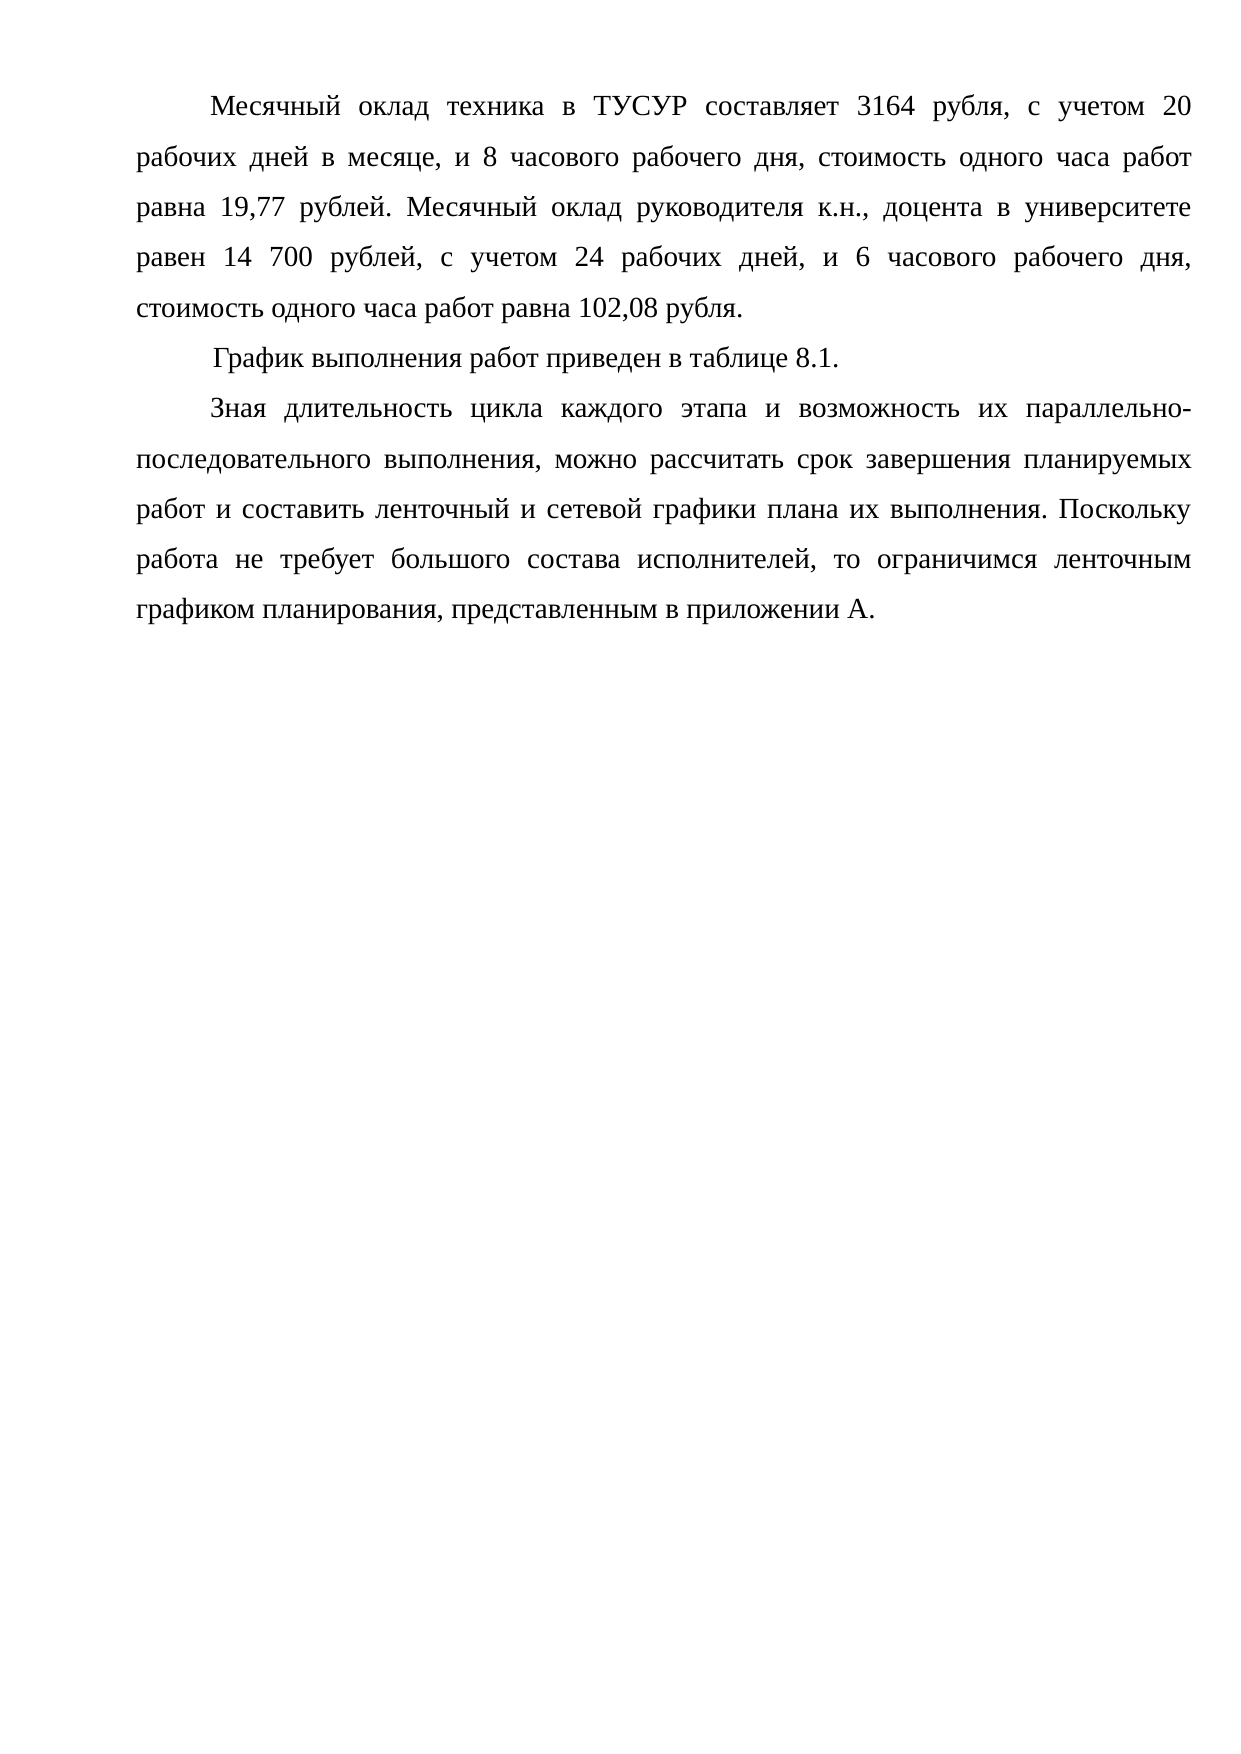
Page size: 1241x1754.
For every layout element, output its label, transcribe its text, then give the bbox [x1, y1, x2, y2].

text График выполнения работ приведен в таблице 8.1. [136, 340, 1193, 374]
text Зная длительность цикла каждого этапа и возможность их параллельно-последовательного выполнения, можно рассчитать срок завершения планируемых работ и составить ленточный и сетевой графики плана их выполнения. Поскольку работа не требует большого состава исполнителей, то ограничимся ленточным графиком планирования, представленным в приложении А. [136, 390, 1193, 625]
text Месячный оклад техника в ТУСУР составляет 3164 рубля, с учетом 20 рабочих дней в месяце, и 8 часового рабочего дня, стоимость одного часа работ равна 19,77 рублей. Месячный оклад руководителя к.н., доцента в университете равен 14 700 рублей, с учетом 24 рабочих дней, и 6 часового рабочего дня, стоимость одного часа работ равна 102,08 рубля. [136, 88, 1193, 323]
